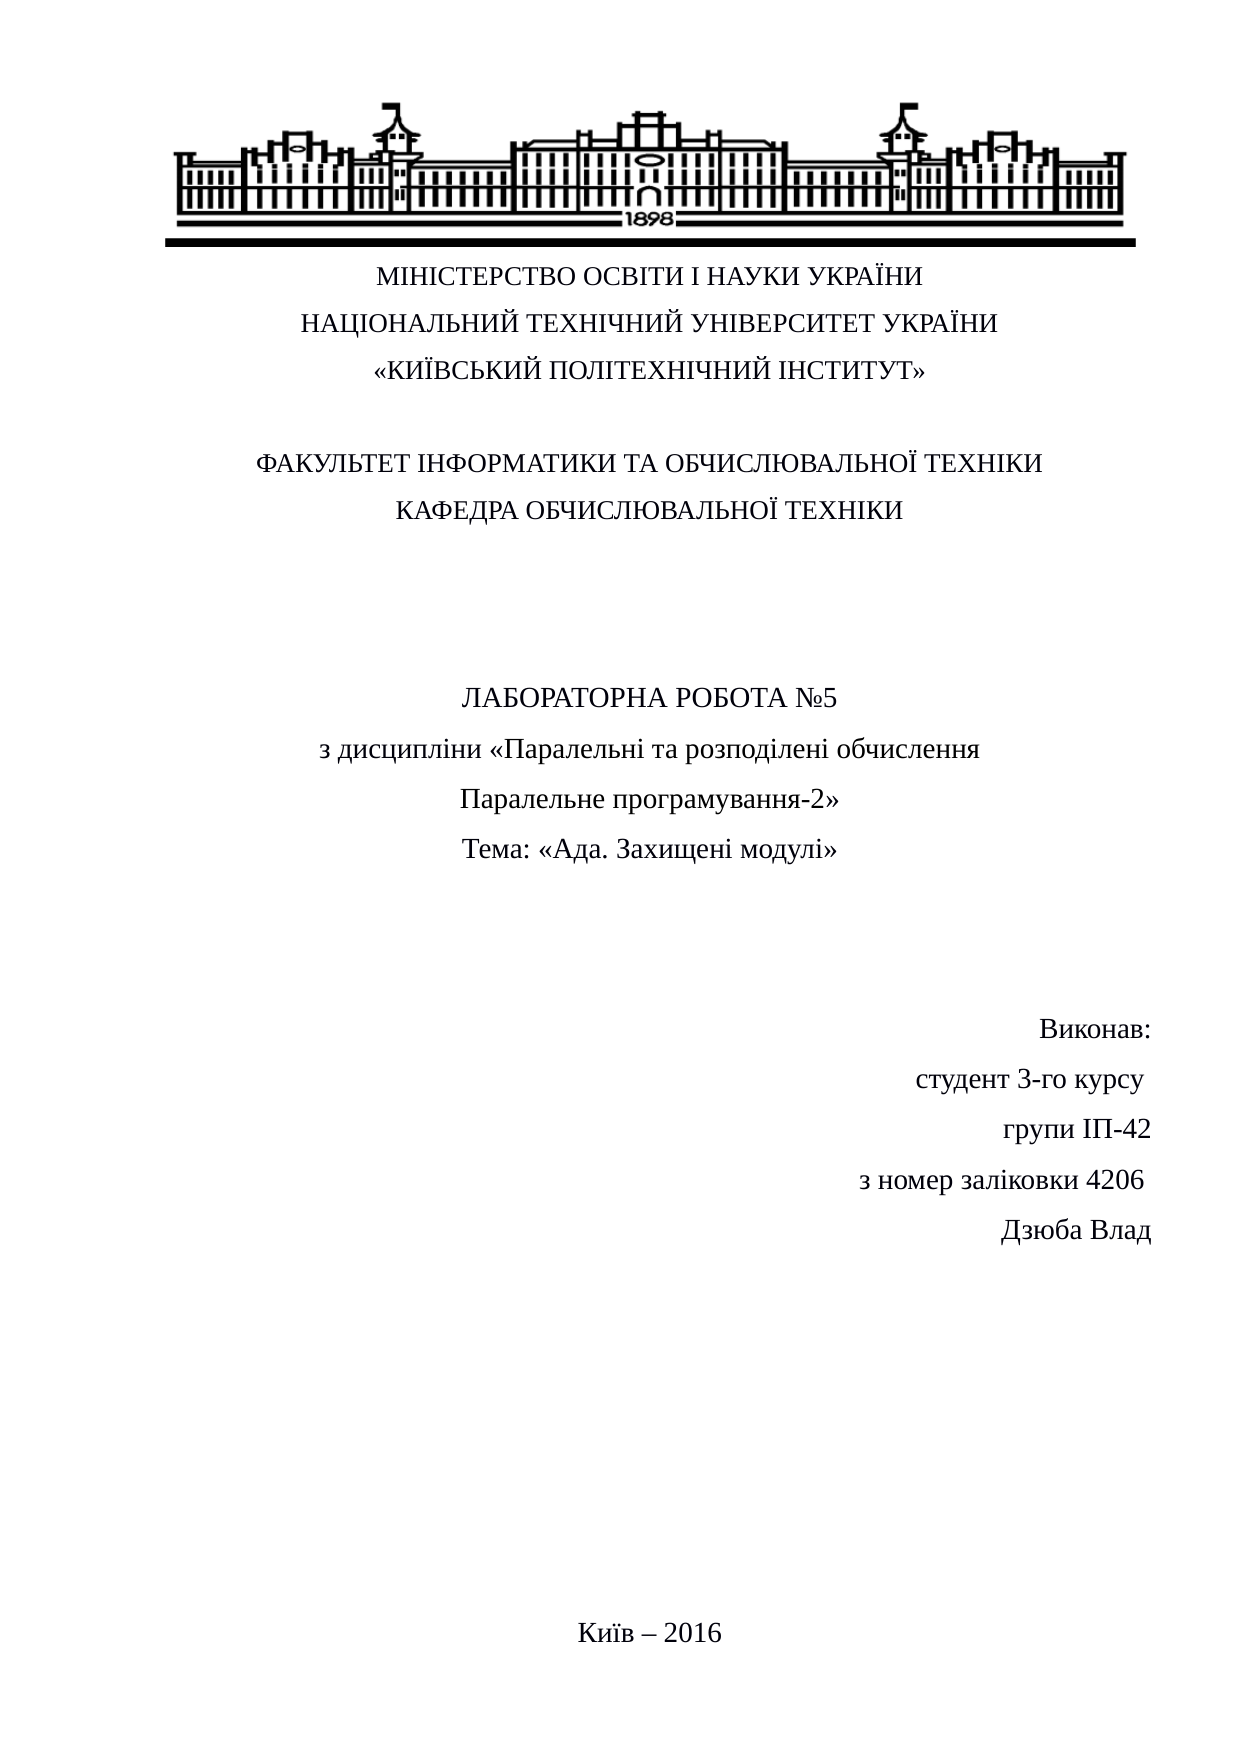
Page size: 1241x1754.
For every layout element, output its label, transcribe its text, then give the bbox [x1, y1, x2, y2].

text з дисципліни «Паралельні та розподілені обчислення [148, 731, 1152, 764]
text студент 3-го курсу [148, 1061, 1152, 1095]
text Київ – 2016 [148, 1615, 1152, 1648]
text групи ІП-42 [148, 1112, 1152, 1145]
text Дзюба Влад [148, 1212, 1152, 1246]
text Виконав: [148, 1011, 1152, 1044]
text ЛАБОРАТОРНА РОБОТА №5 [148, 680, 1152, 714]
text КАФЕДРА ОБЧИСЛЮВАЛЬНОЇ ТЕХНІКИ [148, 494, 1152, 525]
text МІНІСТЕРСТВО ОСВІТИ І НАУКИ УКРАЇНИ [148, 260, 1152, 292]
text Тема: «Ада. Захищені модулі» [148, 831, 1152, 865]
text «КИЇВСЬКИЙ ПОЛІТЕХНІЧНИЙ ІНСТИТУТ» [148, 354, 1152, 385]
text ФАКУЛЬТЕТ ІНФОРМАТИКИ ТА ОБЧИСЛЮВАЛЬНОЇ ТЕХНІКИ [148, 447, 1152, 478]
picture [162, 88, 1138, 247]
text Паралельне програмування-2» [148, 781, 1152, 814]
text НАЦІОНАЛЬНИЙ ТЕХНІЧНИЙ УНІВЕРСИТЕТ УКРАЇНИ [148, 307, 1152, 338]
text з номер заліковки 4206 [148, 1162, 1152, 1196]
